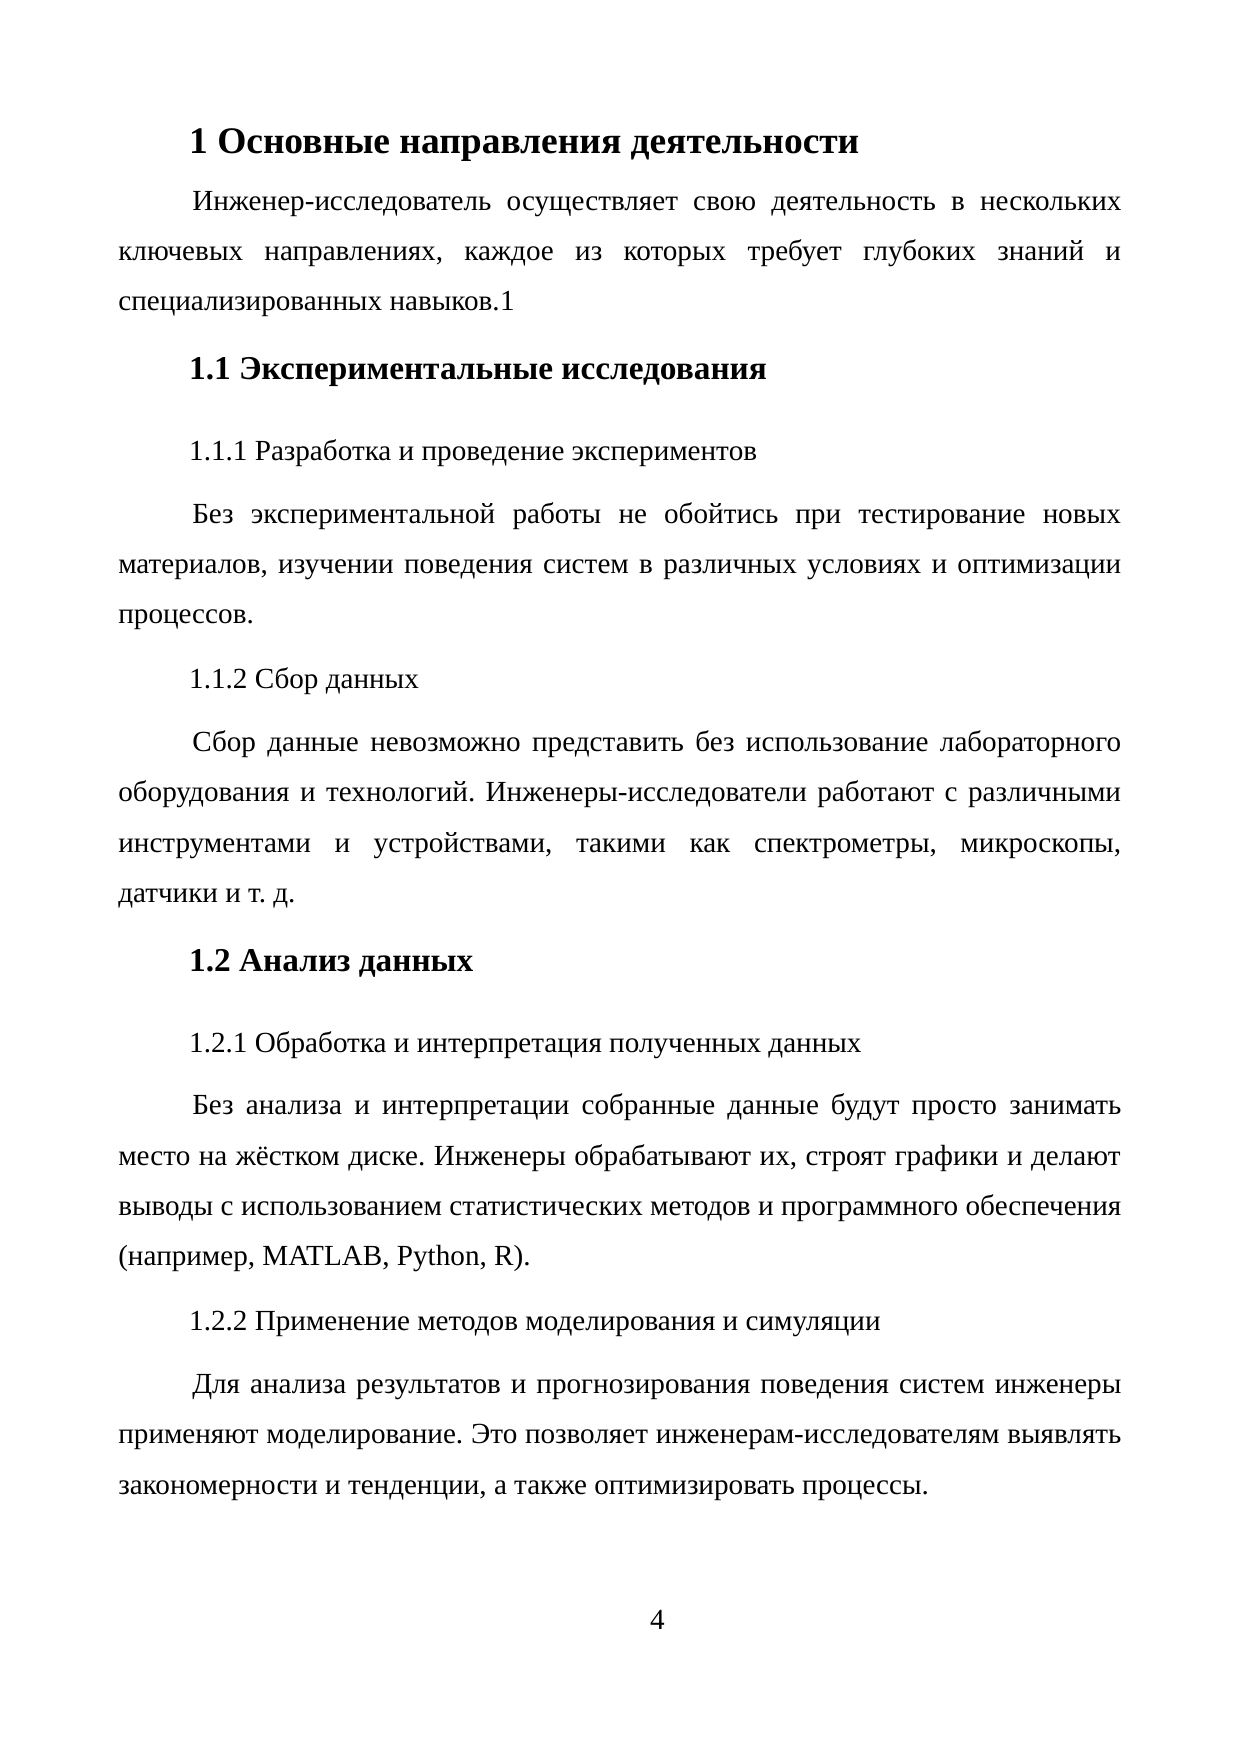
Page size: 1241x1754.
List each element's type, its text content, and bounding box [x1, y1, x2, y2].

text Для анализа результатов и прогнозирования поведения систем инженеры применяют моделирование. Это позволяет инженерам-исследователям выявлять закономерности и тенденции, а также оптимизировать процессы. [118, 1366, 1122, 1500]
subtitle Применение методов моделирования и симуляции [118, 1303, 1122, 1337]
subtitle Обработка и интерпретация полученных данных [118, 1025, 1122, 1058]
text Без экспериментальной работы не обойтись при тестирование новых материалов, изучении поведения систем в различных условиях и оптимизации процессов. [118, 496, 1122, 630]
text Без анализа и интерпретации собранные данные будут просто занимать место на жёстком диске. Инженеры обрабатывают их, строят графики и делают выводы с использованием статистических методов и программного обеспечения (например, MATLAB, Python, R). [118, 1087, 1122, 1272]
text Инженер-исследователь осуществляет свою деятельность в нескольких ключевых направлениях, каждое из которых требует глубоких знаний и специализированных навыков.1 [118, 183, 1122, 317]
subtitle Сбор данных [118, 661, 1122, 695]
subtitle Разработка и проведение экспериментов [118, 433, 1122, 467]
text Сбор данные невозможно представить без использование лабораторного оборудования и технологий. Инженеры-исследователи работают с различными инструментами и устройствами, такими как спектрометры, микроскопы, датчики и т. д. [118, 724, 1122, 909]
subtitle Основные направления деятельности [118, 118, 1122, 161]
subtitle Экспериментальные исследования [118, 348, 1122, 387]
subtitle Анализ данных [118, 940, 1122, 978]
